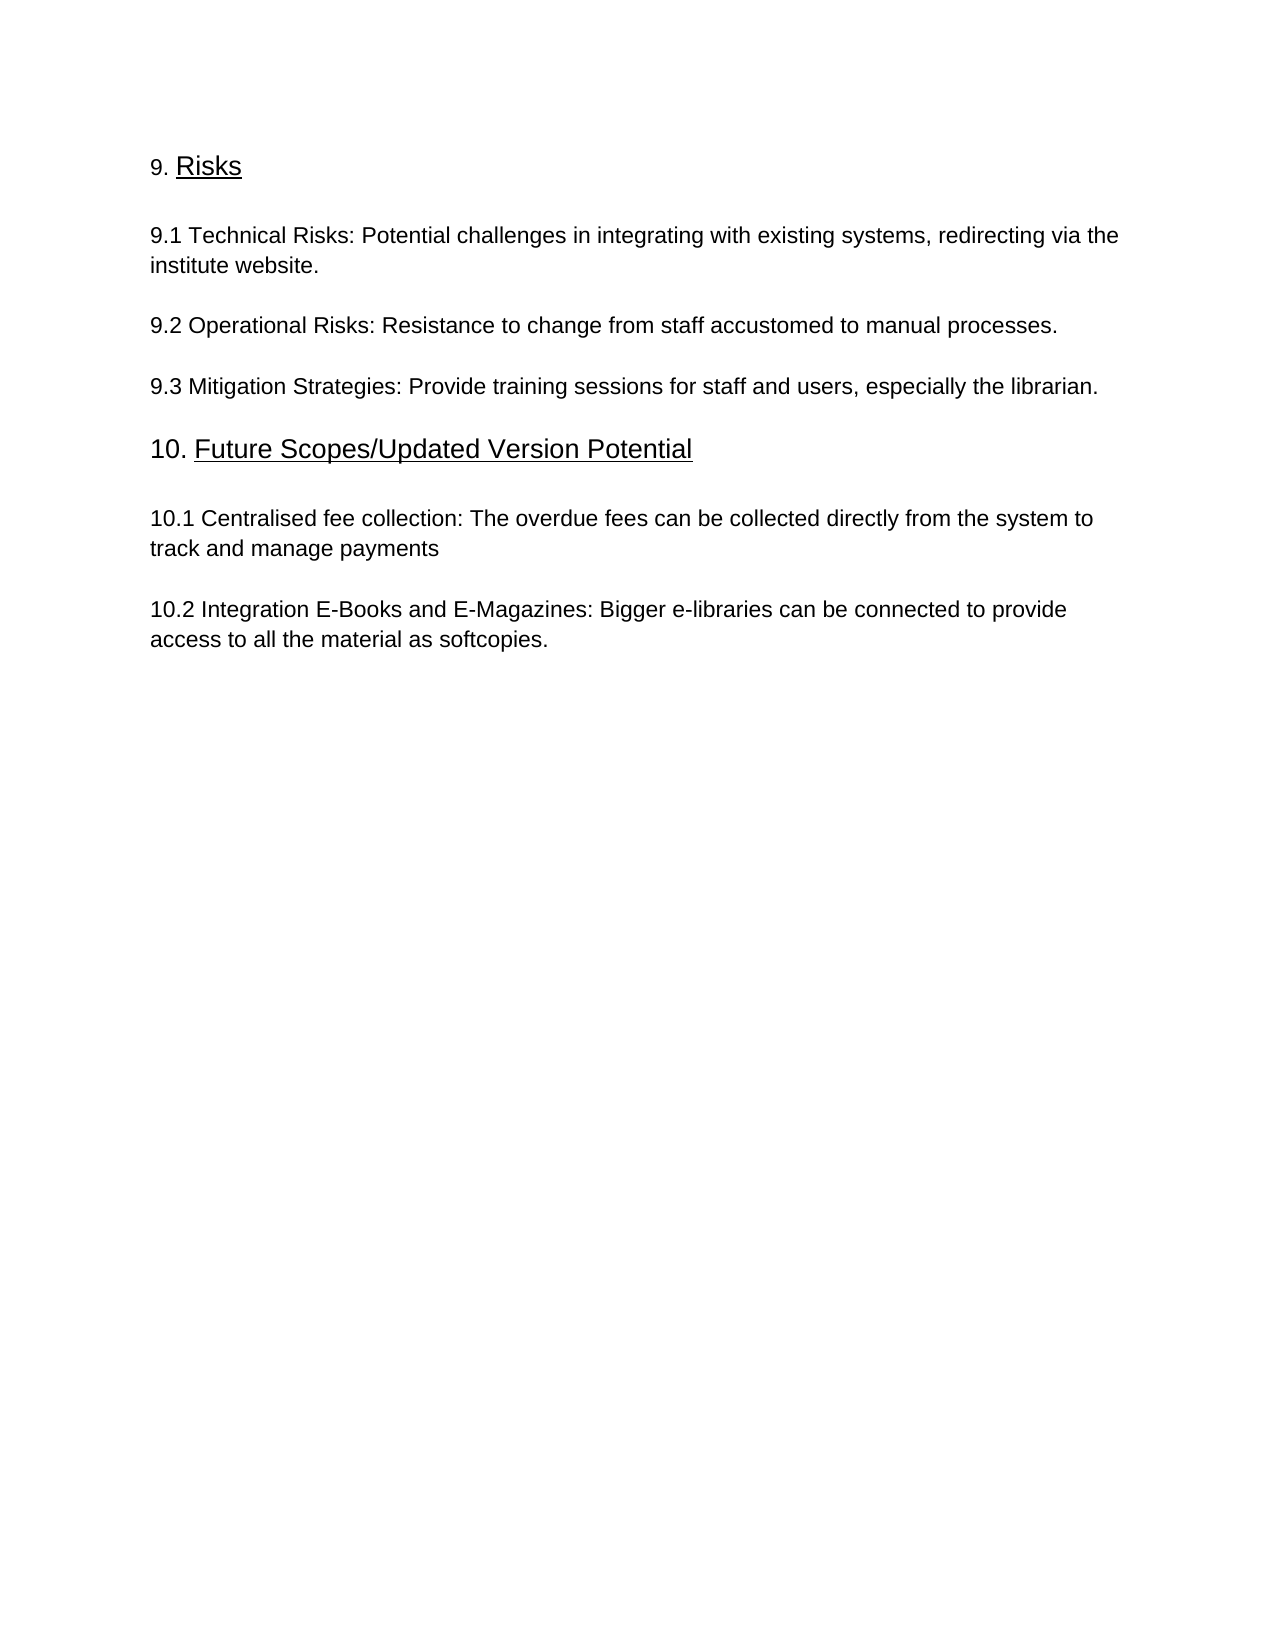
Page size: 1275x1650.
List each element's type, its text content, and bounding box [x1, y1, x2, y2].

text 10. Future Scopes/Updated Version Potential [150, 433, 1125, 464]
text 9.2 Operational Risks: Resistance to change from staff accustomed to manual processes. [150, 312, 1125, 339]
text 9. Risks [150, 150, 1125, 181]
text 10.2 Integration E-Books and E-Magazines: Bigger e-libraries can be connected to provide access to all the material as softcopies. [150, 596, 1125, 652]
text 9.3 Mitigation Strategies: Provide training sessions for staff and users, especially the librarian. [150, 373, 1125, 399]
text 10.1 Centralised fee collection: The overdue fees can be collected directly from the system to track and manage payments [150, 505, 1125, 562]
text 9.1 Technical Risks: Potential challenges in integrating with existing systems, redirecting via the institute website. [150, 222, 1125, 278]
